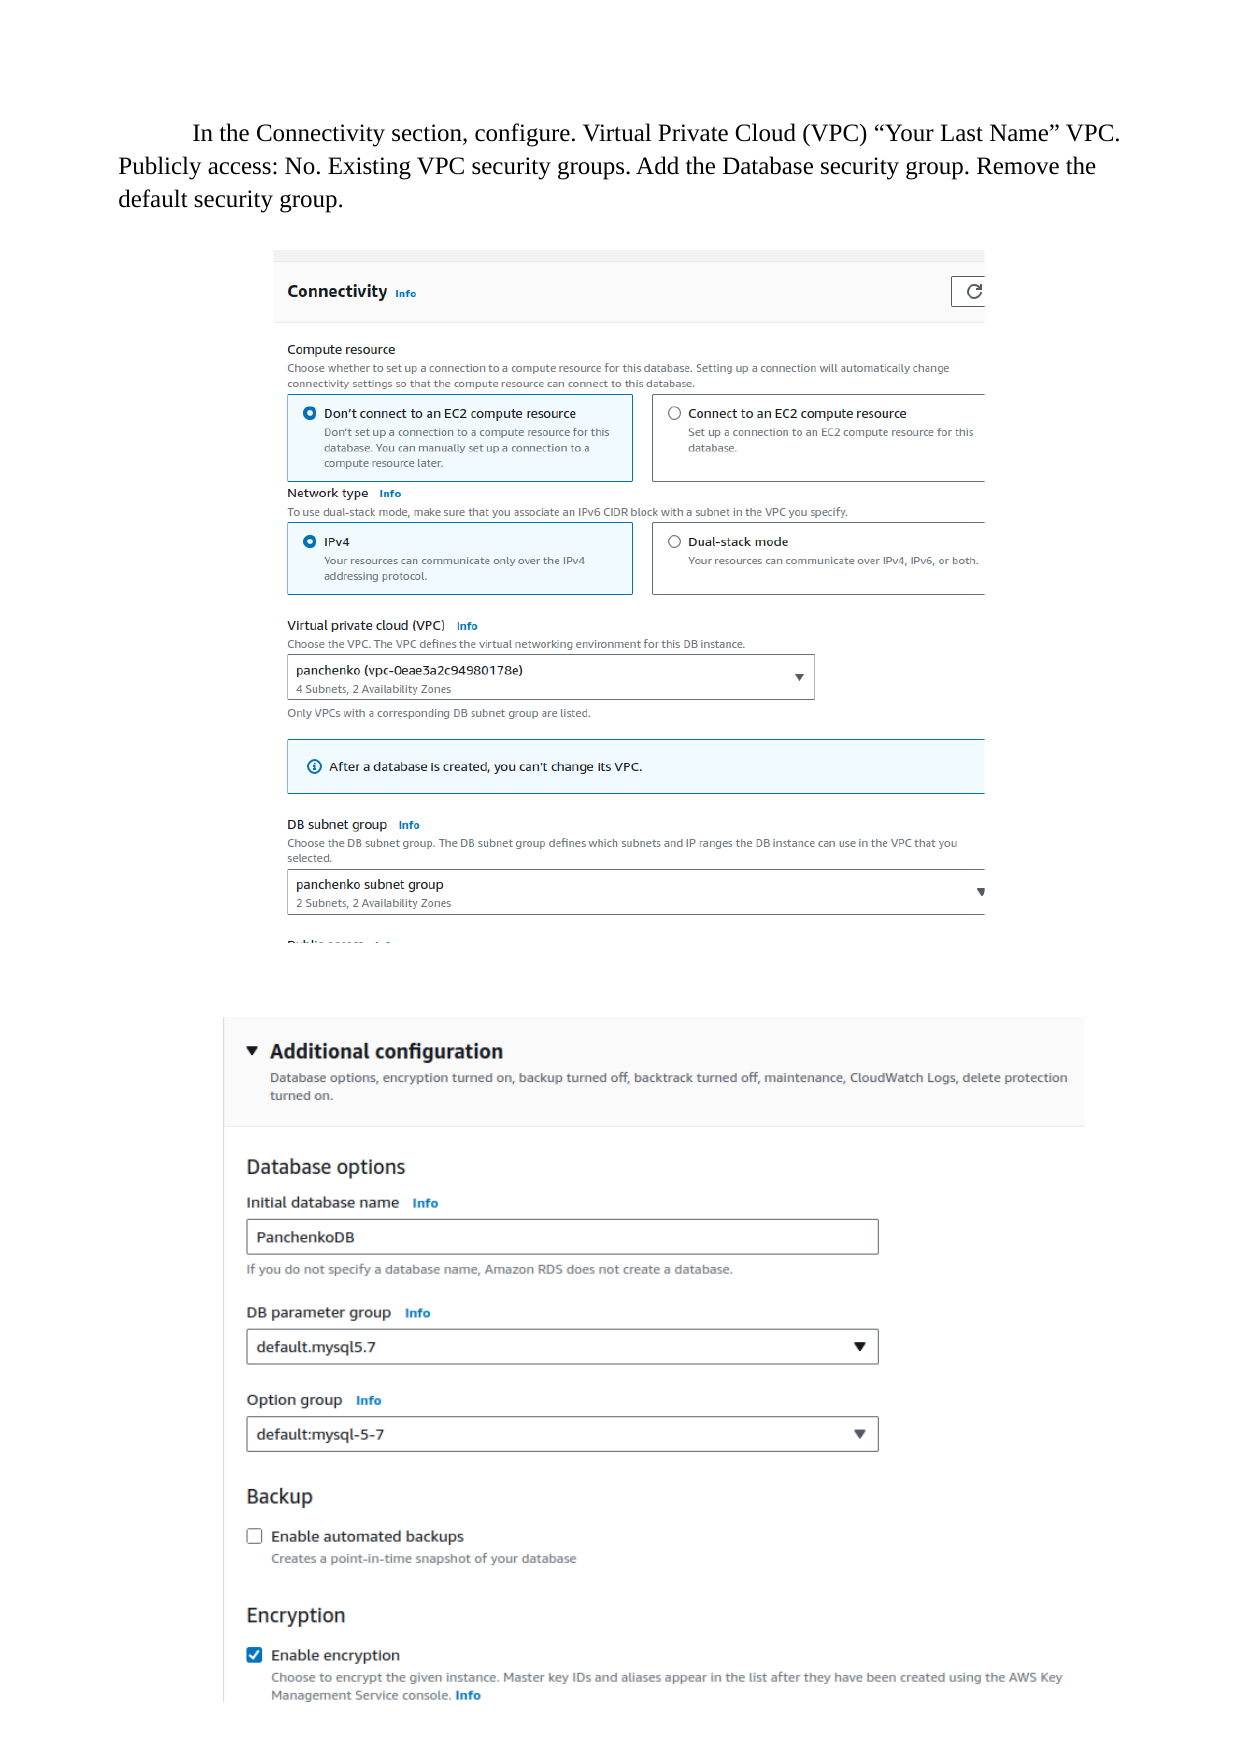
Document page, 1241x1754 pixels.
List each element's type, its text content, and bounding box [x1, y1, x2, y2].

picture [223, 1017, 1085, 1702]
picture [273, 250, 985, 943]
text In the Connectivity section, configure. Virtual Private Cloud (VPC) “Your Last Name” VPC. Publicly access: No. Existing VPC security groups. Add the Database security group. Remove the default security group. [118, 118, 1122, 213]
